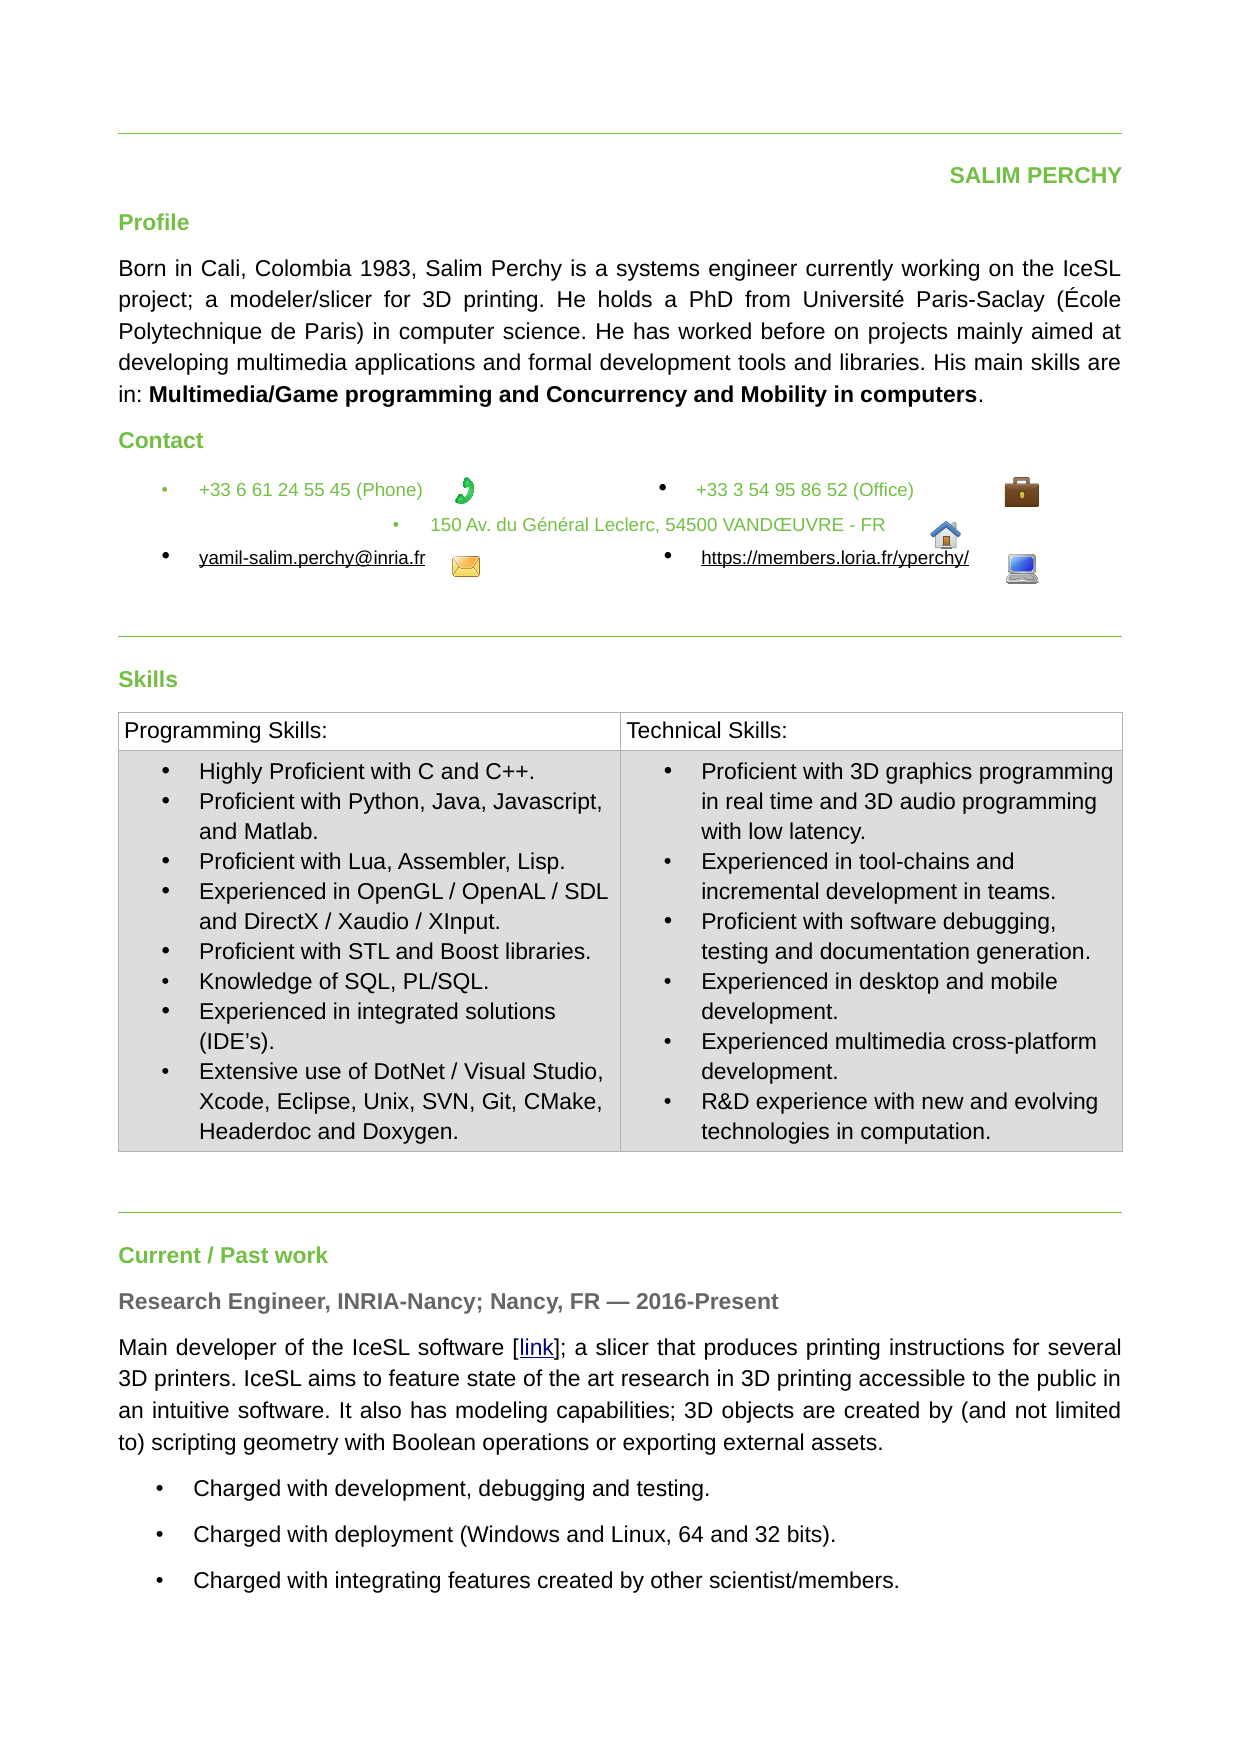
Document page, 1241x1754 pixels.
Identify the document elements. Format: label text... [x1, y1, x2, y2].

text SALIM PERCHY [118, 162, 1122, 189]
text Profile [118, 208, 1122, 235]
list Charged with development, debugging and testing. [156, 1475, 1122, 1501]
table_cell Proficient with 3D graphics programming in real time and 3D audio programming with low latency. Experienced in tool-chains and incremental development in teams. Proficient with software debugging, testing and documentation generation. Experienced in desktop and mobile development. Experienced multimedia cross-platform development. R&D experience with new and evolving technologies in computation. [621, 751, 1122, 1151]
table_cell Highly Proficient with C and C++. Proficient with Python, Java, Javascript, and Matlab. Proficient with Lua, Assembler, Lisp. Experienced in OpenGL / OpenAL / SDL and DirectX / Xaudio / XInput. Proficient with STL and Boost libraries. Knowledge of SQL, PL/SQL. Experienced in integrated solutions (IDE’s). Extensive use of DotNet / Visual Studio, Xcode, Eclipse, Unix, SVN, Git, CMake, Headerdoc and Doxygen. [119, 751, 620, 1151]
table_header https://members.loria.fr/yperchy/ [620, 541, 1122, 575]
picture [1004, 477, 1039, 507]
table_header Programming Skills: [119, 713, 620, 749]
list Charged with deployment (Windows and Linux, 64 and 32 bits). [156, 1521, 1122, 1547]
text Research Engineer, INRIA-Nancy; Nancy, FR — 2016-Present [118, 1288, 1122, 1314]
text Skills [118, 666, 1122, 692]
text Contact [118, 427, 1122, 453]
table_header +33 3 54 95 86 52 (Office) [615, 473, 1123, 508]
list Charged with integrating features created by other scientist/members. [156, 1567, 1122, 1593]
table_header +33 6 61 24 55 45 (Phone) [118, 473, 615, 508]
table_header Technical Skills: [621, 713, 1122, 749]
table_cell 150 Av. du Général Leclerc, 54500 VANDŒUVRE - FR [118, 508, 1123, 541]
text Current / Past work [118, 1242, 1122, 1268]
text Born in Cali, Colombia 1983, Salim Perchy is a systems engineer currently working on the IceSL project; a modeler/slicer for 3D printing. He holds a PhD from Université Paris-Saclay (École Polytechnique de Paris) in computer science. He has worked before on projects mainly aimed at developing multimedia applications and formal development tools and libraries. His main skills are in: Multimedia/Game programming and Concurrency and Mobility in computers. [118, 254, 1122, 407]
table_header yamil-salim.perchy@inria.fr [118, 541, 620, 575]
text Main developer of the IceSL software [link]; a slicer that produces printing instructions for several 3D printers. IceSL aims to feature state of the art research in 3D printing accessible to the public in an intuitive software. It also has modeling capabilities; 3D objects are created by (and not limited to) scripting geometry with Boolean operations or exporting external assets. [118, 1334, 1122, 1455]
